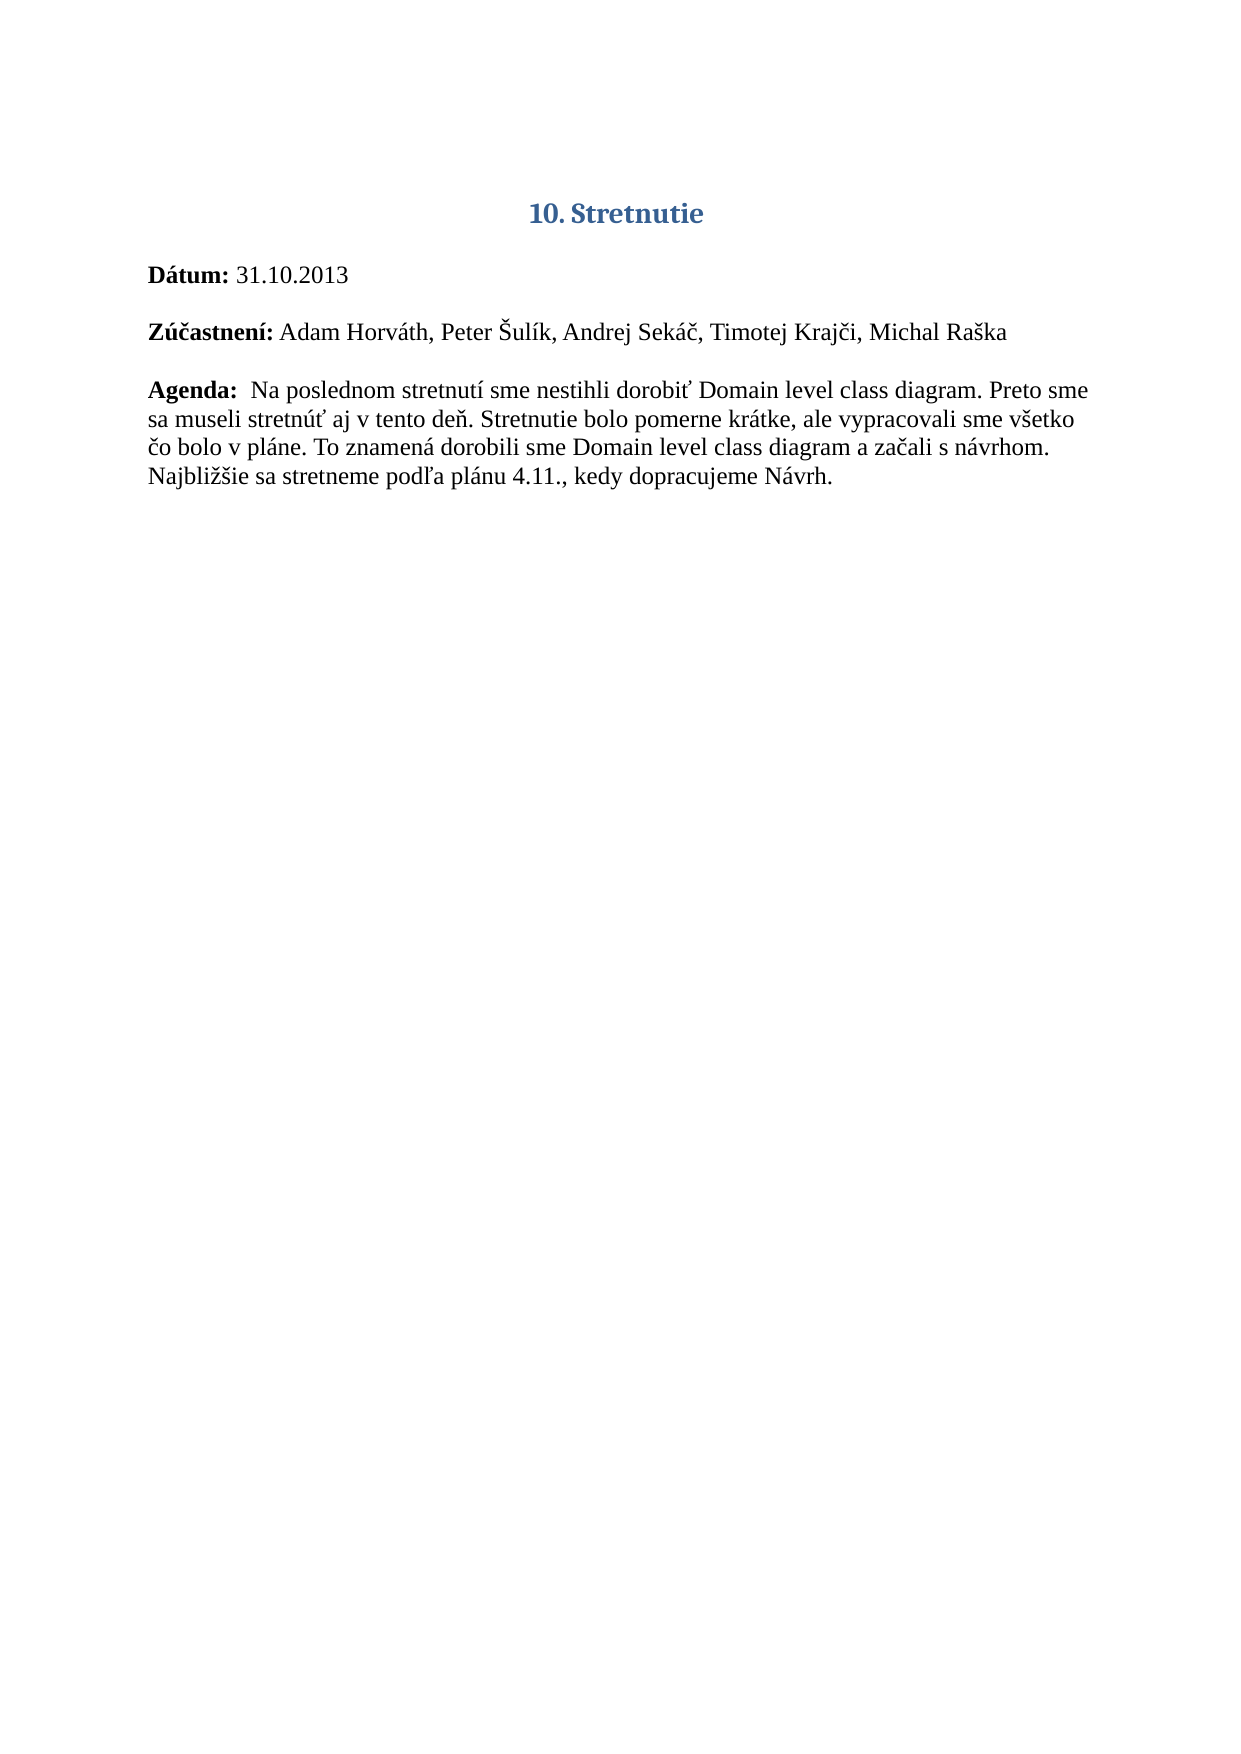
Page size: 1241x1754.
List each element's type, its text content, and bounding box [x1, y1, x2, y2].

text Dátum: 31.10.2013 [148, 260, 1093, 289]
text Zúčastnení: Adam Horváth, Peter Šulík, Andrej Sekáč, Timotej Krajči, Michal Raška [148, 317, 1093, 346]
text Agenda: Na poslednom stretnutí sme nestihli dorobiť Domain level class diagram. Preto sme sa museli stretnúť aj v tento deň. Stretnutie bolo pomerne krátke, ale vypracovali sme všetko čo bolo v pláne. To znamená dorobili sme Domain level class diagram a začali s návrhom. Najbližšie sa stretneme podľa plánu 4.11., kedy dopracujeme Návrh. [148, 375, 1093, 490]
subtitle 10. Stretnutie [148, 198, 1093, 231]
